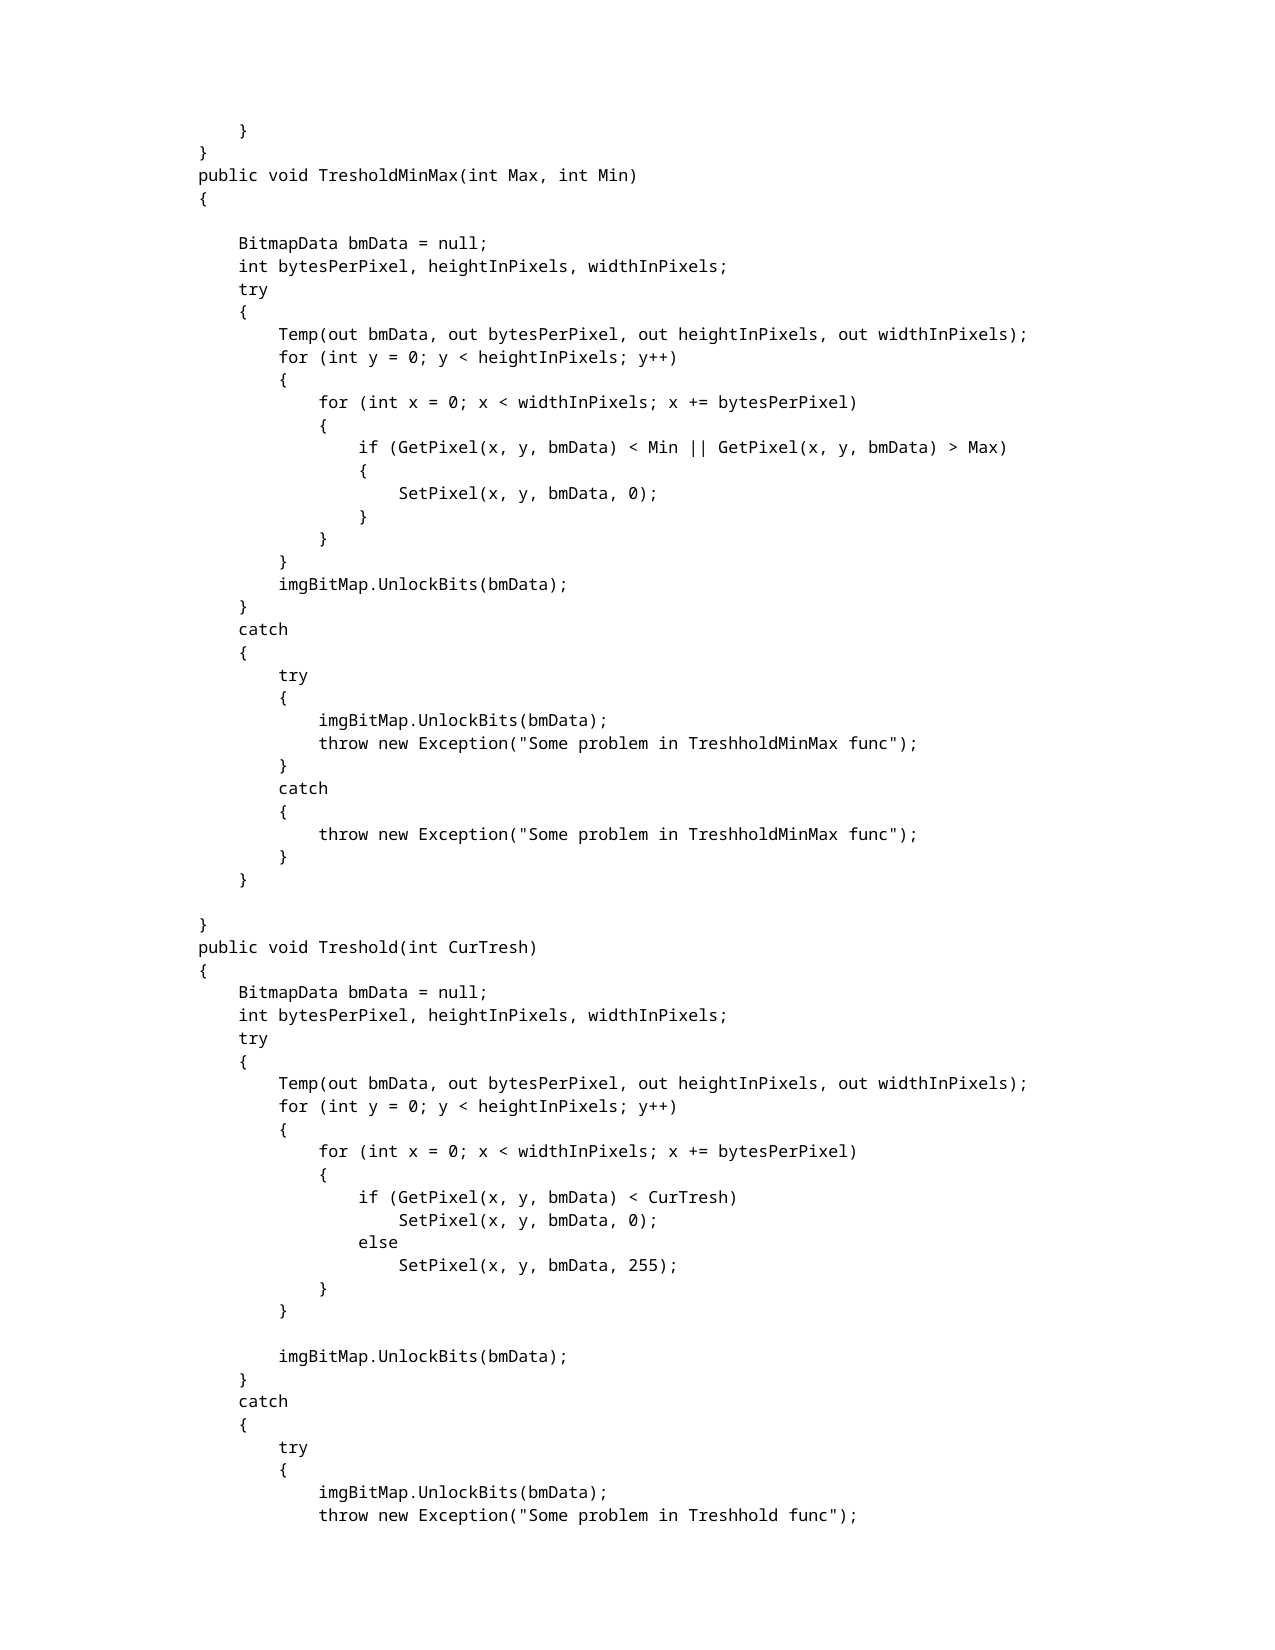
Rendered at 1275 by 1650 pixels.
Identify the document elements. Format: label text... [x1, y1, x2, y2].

text { [118, 1412, 1157, 1435]
text SetPixel(x, y, bmData, 0); [118, 481, 1157, 504]
text { [118, 799, 1157, 822]
text } [118, 867, 1157, 890]
text { [118, 459, 1157, 481]
text int bytesPerPixel, heightInPixels, widthInPixels; [118, 1004, 1157, 1026]
text SetPixel(x, y, bmData, 255); [118, 1253, 1157, 1276]
text for (int x = 0; x < widthInPixels; x += bytesPerPixel) [118, 1140, 1157, 1163]
text } [118, 504, 1157, 527]
text if (GetPixel(x, y, bmData) < Min || GetPixel(x, y, bmData) > Max) [118, 436, 1157, 459]
text if (GetPixel(x, y, bmData) < CurTresh) [118, 1185, 1157, 1208]
text { [118, 413, 1157, 436]
text } [118, 913, 1157, 936]
text { [118, 1163, 1157, 1185]
text imgBitMap.UnlockBits(bmData); [118, 708, 1157, 731]
text } [118, 845, 1157, 867]
text for (int y = 0; y < heightInPixels; y++) [118, 1094, 1157, 1117]
text try [118, 1435, 1157, 1458]
text { [118, 368, 1157, 391]
text { [118, 958, 1157, 981]
text } [118, 1299, 1157, 1322]
text { [118, 300, 1157, 322]
text SetPixel(x, y, bmData, 0); [118, 1208, 1157, 1231]
text Temp(out bmData, out bytesPerPixel, out heightInPixels, out widthInPixels); [118, 1072, 1157, 1094]
text { [118, 640, 1157, 663]
text BitmapData bmData = null; [118, 981, 1157, 1004]
text } [118, 1367, 1157, 1390]
text catch [118, 1390, 1157, 1412]
text imgBitMap.UnlockBits(bmData); [118, 572, 1157, 595]
text throw new Exception("Some problem in Treshhold func"); [118, 1503, 1157, 1526]
text throw new Exception("Some problem in TreshholdMinMax func"); [118, 731, 1157, 754]
text { [118, 186, 1157, 209]
text try [118, 1026, 1157, 1049]
text } [118, 1276, 1157, 1299]
text BitmapData bmData = null; [118, 232, 1157, 254]
text try [118, 277, 1157, 300]
text Temp(out bmData, out bytesPerPixel, out heightInPixels, out widthInPixels); [118, 322, 1157, 345]
text catch [118, 618, 1157, 640]
text } [118, 595, 1157, 618]
text else [118, 1231, 1157, 1253]
text catch [118, 777, 1157, 799]
text try [118, 663, 1157, 686]
text } [118, 141, 1157, 163]
text } [118, 549, 1157, 572]
text throw new Exception("Some problem in TreshholdMinMax func"); [118, 822, 1157, 845]
text { [118, 1049, 1157, 1072]
text for (int x = 0; x < widthInPixels; x += bytesPerPixel) [118, 391, 1157, 413]
text int bytesPerPixel, heightInPixels, widthInPixels; [118, 254, 1157, 277]
text { [118, 686, 1157, 708]
text { [118, 1117, 1157, 1140]
text } [118, 754, 1157, 777]
text for (int y = 0; y < heightInPixels; y++) [118, 345, 1157, 368]
text } [118, 527, 1157, 549]
text public void TresholdMinMax(int Max, int Min) [118, 163, 1157, 186]
text imgBitMap.UnlockBits(bmData); [118, 1481, 1157, 1503]
text public void Treshold(int CurTresh) [118, 936, 1157, 958]
text imgBitMap.UnlockBits(bmData); [118, 1344, 1157, 1367]
text } [118, 118, 1157, 141]
text { [118, 1458, 1157, 1481]
